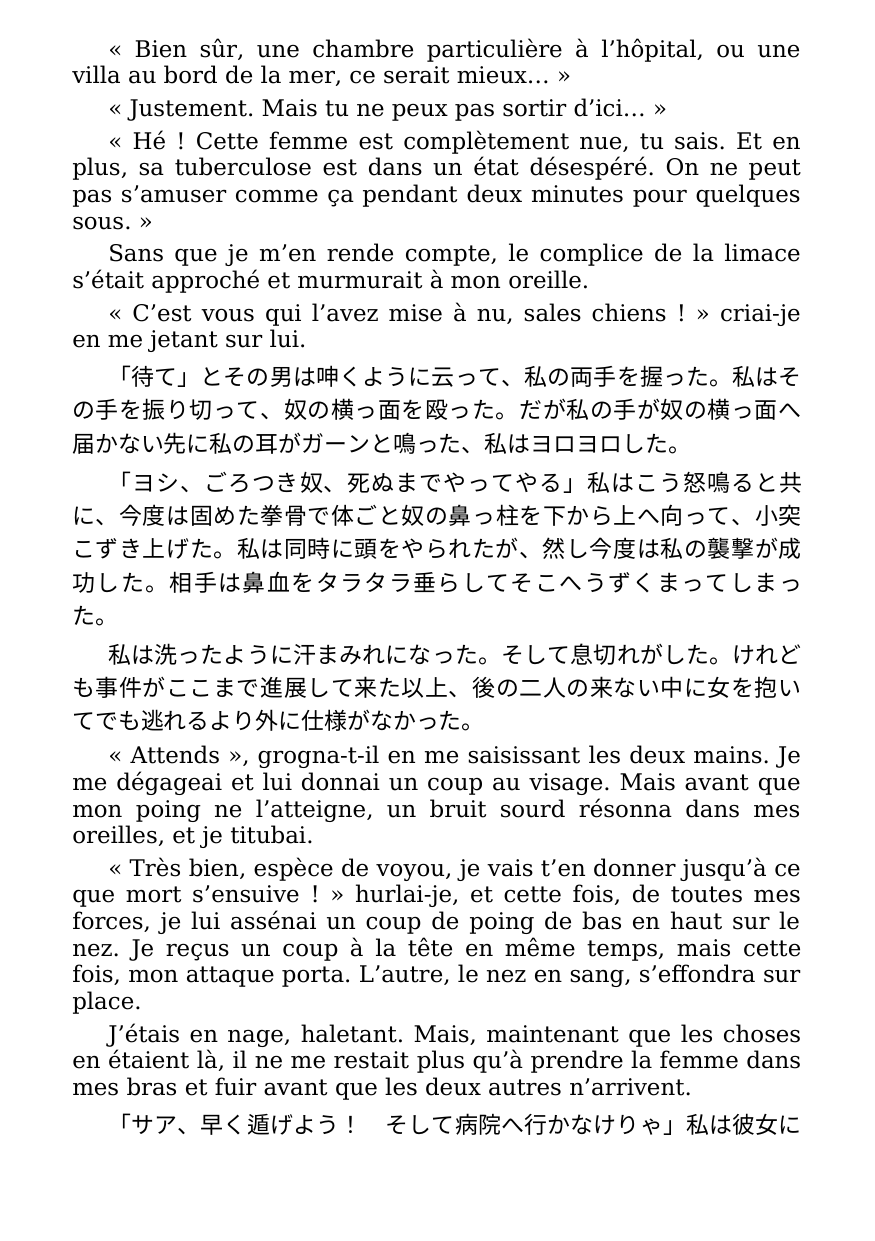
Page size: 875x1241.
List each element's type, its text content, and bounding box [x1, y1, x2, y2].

text 私は洗ったように汗まみれになった。そして息切れがした。けれども事件がここまで進展して来た以上、後の二人の来ない中に女を抱いてでも逃れるより外に仕様がなかった。 [72, 637, 802, 736]
text 「サア、早く遁げよう！ そして病院へ行かなけりゃ」私は彼女に [72, 1107, 802, 1140]
text 「待て」とその男は呻くように云って、私の両手を握った。私はその手を振り切って、奴の横っ面を殴った。だが私の手が奴の横っ面へ届かない先に私の耳がガーンと鳴った、私はヨロヨロした。 [72, 359, 802, 459]
text J’étais en nage, haletant. Mais, maintenant que les choses en étaient là, il ne me restait plus qu’à prendre la femme dans mes bras et fuir avant que les deux autres n’arrivent. [72, 1021, 802, 1101]
text « Attends », grogna-t-il en me saisissant les deux mains. Je me dégageai et lui donnai un coup au visage. Mais avant que mon poing ne l’atteigne, un bruit sourd résonna dans mes oreilles, et je titubai. [72, 742, 802, 849]
text « Bien sûr, une chambre particulière à l’hôpital, ou une villa au bord de la mer, ce serait mieux… » [72, 36, 802, 89]
text Sans que je m’en rende compte, le complice de la limace s’était approché et murmurait à mon oreille. [72, 241, 802, 294]
text « Hé ! Cette femme est complètement nue, tu sais. Et en plus, sa tuberculose est dans un état désespéré. On ne peut pas s’amuser comme ça pendant deux minutes pour quelques sous. » [72, 128, 802, 234]
text « Justement. Mais tu ne peux pas sortir d’ici… » [72, 95, 802, 122]
text 「ヨシ、ごろつき奴、死ぬまでやってやる」私はこう怒鳴ると共に、今度は固めた拳骨で体ごと奴の鼻っ柱を下から上へ向って、小突こずき上げた。私は同時に頭をやられたが、然し今度は私の襲撃が成功した。相手は鼻血をタラタラ垂らしてそこへうずくまってしまった。 [72, 465, 802, 631]
text « Très bien, espèce de voyou, je vais t’en donner jusqu’à ce que mort s’ensuive ! » hurlai-je, et cette fois, de toutes mes forces, je lui assénai un coup de poing de bas en haut sur le nez. Je reçus un coup à la tête en même temps, mais cette fois, mon attaque porta. L’autre, le nez en sang, s’effondra sur place. [72, 855, 802, 1015]
text « C’est vous qui l’avez mise à nu, sales chiens ! » criai-je en me jetant sur lui. [72, 300, 802, 353]
